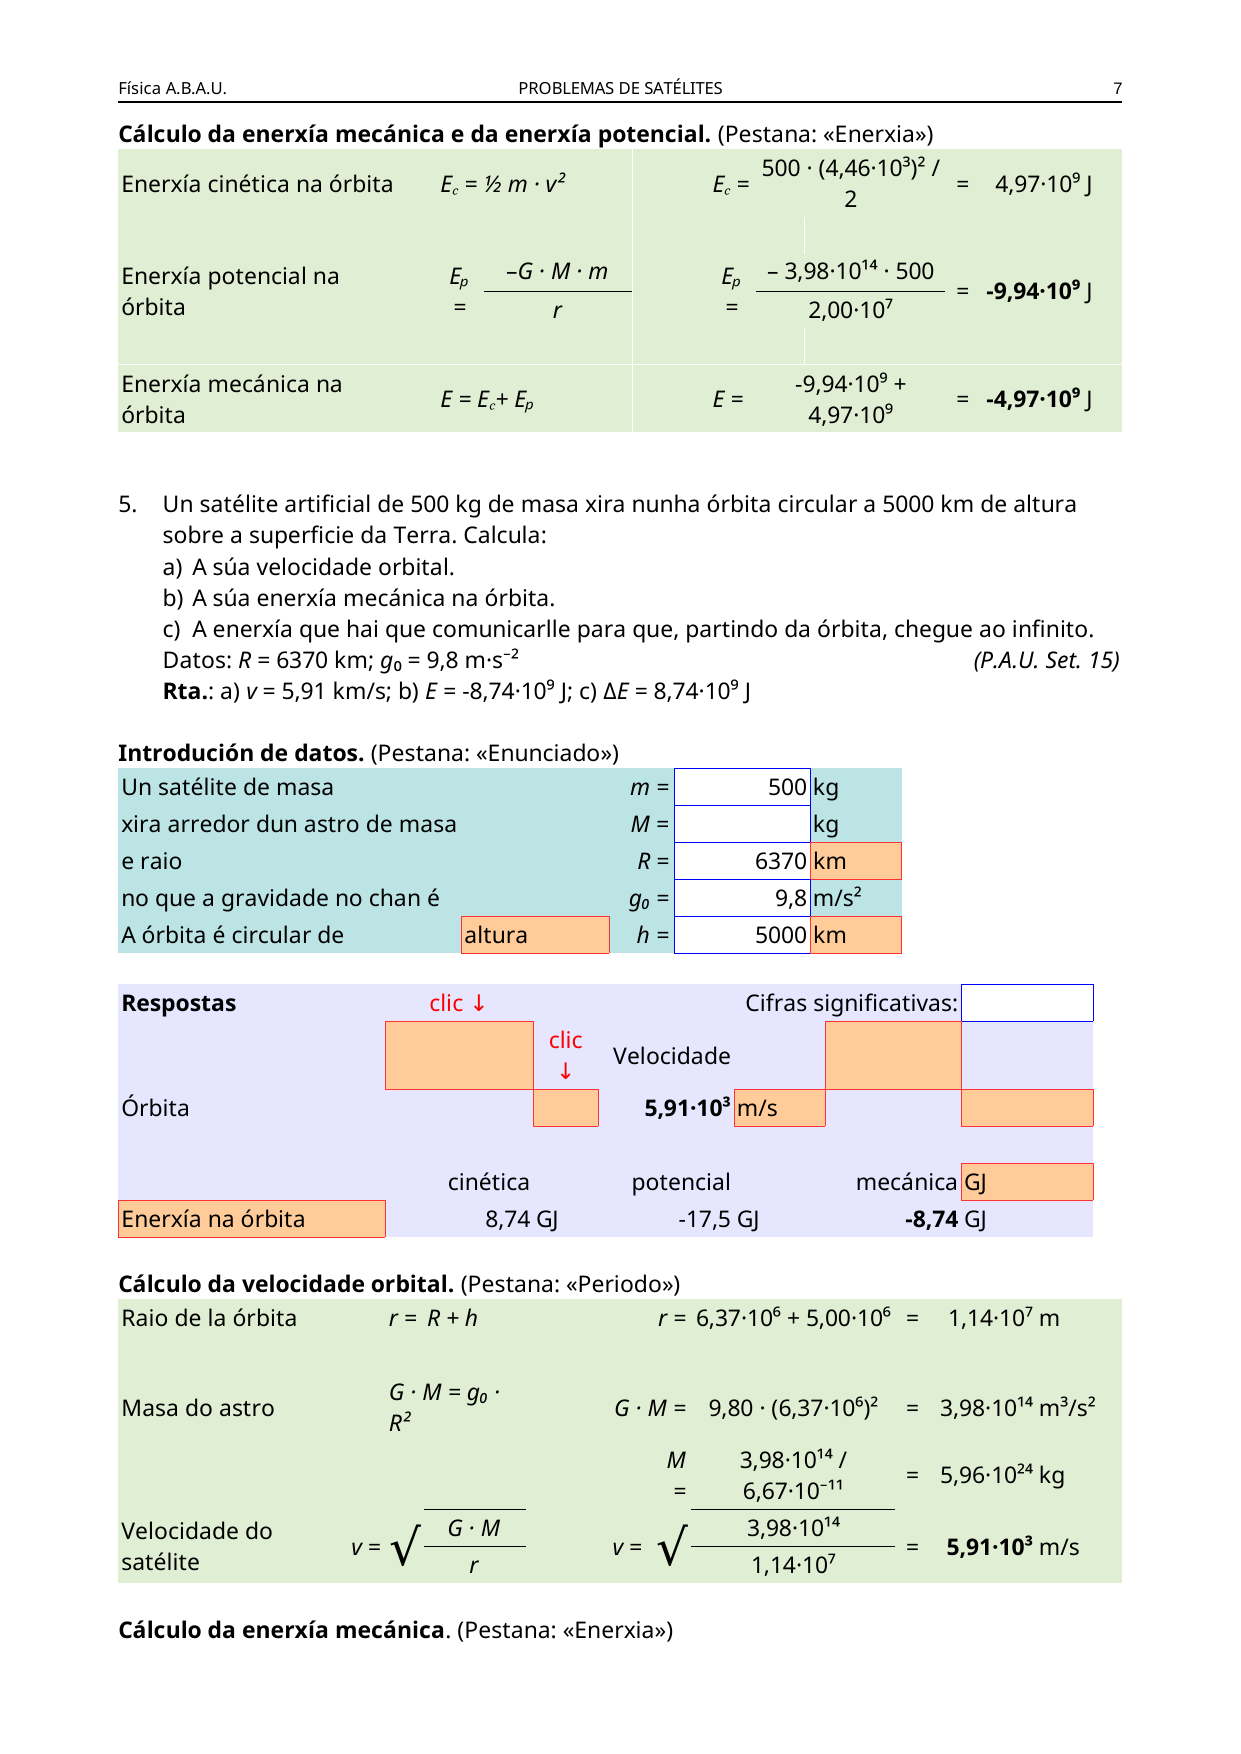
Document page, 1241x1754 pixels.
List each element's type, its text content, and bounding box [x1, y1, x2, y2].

table_header [599, 1299, 647, 1336]
table_cell [407, 365, 437, 432]
table_cell R = [609, 842, 674, 879]
text Cálculo da enerxía mecánica e da enerxía potencial. (Pestana: «Enerxia») [118, 118, 1122, 149]
table_cell -9,94·10⁹ [980, 254, 1083, 328]
table_cell Masa do astro [118, 1373, 346, 1441]
table_cell 9,80 · (6,37·10⁶)² [691, 1373, 895, 1441]
table_cell 3,98·10¹⁴ [691, 1510, 895, 1546]
table_header Raio de la órbita [118, 1299, 346, 1336]
table_cell km [811, 843, 901, 879]
text Rta.: a) v = 5,91 km/s; b) E = -8,74·10⁹ J; c) ΔE = 8,74·10⁹ J [162, 674, 1122, 706]
table_cell [679, 254, 709, 291]
table_cell [386, 1336, 424, 1373]
table_cell [756, 328, 804, 364]
table_header kg [811, 768, 902, 805]
table_cell 5000 [675, 917, 810, 953]
table_cell 3,98·10¹⁴ [929, 1373, 1036, 1441]
table_cell g₀ = [609, 879, 674, 916]
table_cell = [945, 254, 980, 328]
table_cell [118, 1021, 385, 1089]
table_header = [945, 149, 980, 217]
table_cell – 3,98·10¹⁴ · 500 [756, 254, 945, 291]
table_header Un satélite de masa [118, 768, 461, 805]
table_cell potencial [598, 1163, 734, 1200]
table_cell kg [811, 805, 902, 842]
table_header [598, 984, 734, 1021]
table_cell Enerxía mecánica na órbita [118, 365, 407, 432]
table_cell -8,74 [825, 1200, 961, 1237]
table_cell altura [462, 917, 609, 953]
text Datos: R = 6370 km; g₀ = 9,8 m·s⁻² (P.A.U. Set. 15) [162, 643, 1122, 674]
table_cell √ [386, 1509, 424, 1583]
table_cell 9,8 [675, 880, 810, 916]
table_cell [386, 1441, 424, 1509]
table_cell = [945, 365, 980, 432]
table_cell GJ [961, 1201, 1093, 1237]
table_cell [633, 217, 679, 254]
table_header J [1083, 149, 1122, 217]
table_header 4,97·10⁹ [980, 149, 1083, 217]
table_header 6,37·10⁶ + 5,00·10⁶ [691, 1299, 895, 1336]
table_cell [945, 328, 980, 364]
table_cell [118, 1163, 385, 1200]
table_cell [679, 365, 709, 432]
table_cell G · M [424, 1510, 526, 1546]
table_header Respostas [118, 984, 385, 1021]
table_cell [346, 1336, 386, 1373]
subtitle A súa velocidade orbital. [162, 550, 1122, 581]
table_cell G · M = g₀ · R² [386, 1373, 526, 1441]
table_cell –G · M · m [484, 254, 632, 291]
table_cell √ [647, 1509, 691, 1583]
table_cell [962, 1022, 1093, 1089]
table_header 1,14·10⁷ [929, 1299, 1036, 1336]
table_cell [437, 328, 484, 364]
text Introdución de datos. (Pestana: «Enunciado») [118, 737, 1122, 768]
table_cell [484, 328, 632, 364]
table_cell [437, 217, 484, 254]
table_cell [598, 1126, 734, 1163]
table_cell E = E+ Eₚ [437, 365, 632, 432]
table_cell [805, 217, 945, 254]
table_cell [526, 1509, 599, 1546]
table_cell [980, 217, 1083, 254]
table_header [526, 1299, 599, 1336]
table_header [407, 149, 437, 217]
table_cell M = [609, 805, 674, 842]
table_cell [1083, 217, 1122, 254]
table_cell -17,5 [598, 1200, 734, 1237]
table_cell [461, 879, 609, 916]
table_cell = [895, 1373, 929, 1441]
table_cell [647, 1336, 691, 1373]
text Cálculo da enerxía mecánica. (Pestana: «Enerxia») [118, 1614, 1122, 1645]
table_cell [1036, 1336, 1122, 1373]
table_cell [407, 291, 437, 328]
table_cell [633, 254, 679, 291]
table_cell 5,91·10³ [599, 1089, 734, 1126]
table_header clic ↓ [385, 984, 533, 1021]
subtitle A súa enerxía mecánica na órbita. [162, 581, 1122, 612]
table_cell km [811, 917, 901, 953]
table_cell [734, 1127, 825, 1163]
table_cell [407, 254, 437, 291]
table_cell [461, 842, 609, 879]
table_cell [534, 1090, 598, 1126]
table_cell [679, 291, 709, 328]
table_cell 6370 [675, 843, 810, 879]
table_cell [756, 217, 804, 254]
table_cell Eₚ = [437, 254, 484, 328]
table_cell [407, 217, 437, 254]
subtitle A enerxía que hai que comunicarlle para que, partindo da órbita, chegue ao infinito. [162, 612, 1122, 643]
table_cell A órbita é circular de [118, 916, 461, 953]
table_cell = [895, 1441, 929, 1509]
table_cell [961, 1127, 1093, 1163]
table_header [461, 768, 609, 805]
table_cell 2,00·10⁷ [756, 292, 945, 328]
table_cell [526, 1336, 599, 1373]
table_cell [484, 217, 632, 254]
table_cell [386, 1022, 533, 1089]
table_header E = [709, 149, 756, 217]
table_cell xira arredor dun astro de masa [118, 805, 461, 842]
table_header 500 [675, 769, 810, 805]
table_cell v = [599, 1509, 647, 1583]
table_cell [385, 1090, 533, 1126]
table_cell [709, 217, 756, 254]
table_cell 3,98·10¹⁴ / 6,67·10⁻¹¹ [691, 1441, 895, 1509]
table_cell [805, 328, 945, 364]
table_cell Enerxía potencial na órbita [118, 254, 407, 328]
table_cell [424, 1336, 526, 1373]
table_cell 5,91·10³ [929, 1509, 1036, 1583]
table_cell [980, 328, 1083, 364]
table_header E = ½ m · v² [437, 149, 632, 217]
table_cell GJ [962, 1164, 1093, 1200]
table_cell Velocidade do satélite [118, 1509, 346, 1583]
table_header r = [647, 1299, 691, 1336]
table_cell [825, 1126, 961, 1163]
table_cell GJ [734, 1200, 825, 1237]
table_cell [599, 1441, 647, 1509]
table_cell J [1083, 365, 1122, 432]
table_cell [679, 217, 709, 254]
table_cell [633, 291, 679, 328]
table_cell r [424, 1547, 526, 1583]
subtitle Un satélite artificial de 500 kg de masa xira nunha órbita circular a 5000 km de altura sobre a superficie da Terra. Calcula: [118, 488, 1122, 550]
table_header m = [609, 768, 674, 805]
table_cell G · M = [599, 1373, 691, 1441]
table_cell [346, 1441, 386, 1509]
table_cell [962, 1090, 1093, 1126]
table_cell m/s [1036, 1509, 1122, 1583]
table_cell [709, 328, 756, 364]
table_cell [826, 1090, 961, 1126]
table_header 500 · (4,46·10³)² / 2 [756, 149, 945, 217]
table_cell M = [647, 1441, 691, 1509]
table_header R + h [424, 1299, 526, 1336]
table_header [962, 985, 1093, 1021]
table_cell m/s [735, 1090, 825, 1126]
table_cell m³/s² [1036, 1373, 1122, 1441]
table_cell [533, 1127, 598, 1163]
table_cell J [1083, 254, 1122, 328]
table_cell [804, 1336, 895, 1373]
table_cell e raio [118, 842, 461, 879]
table_header r = [386, 1299, 424, 1336]
table_header = [895, 1299, 929, 1336]
table_cell [118, 328, 407, 364]
table_cell r [484, 292, 632, 328]
table_header m [1036, 1299, 1122, 1336]
table_cell [633, 328, 679, 364]
table_cell Eₚ = [709, 254, 756, 328]
table_header [533, 984, 598, 1021]
table_cell Órbita [118, 1089, 385, 1126]
table_cell Enerxía na órbita [119, 1201, 385, 1237]
table_cell [118, 1336, 346, 1373]
table_cell [118, 1441, 346, 1509]
table_cell no que a gravidade no chan é [118, 879, 461, 916]
table_cell 8,74 [386, 1200, 533, 1237]
table_cell [675, 806, 810, 842]
table_cell [346, 1373, 386, 1441]
table_cell [407, 328, 437, 364]
table_cell = [895, 1509, 929, 1583]
table_cell [599, 1336, 647, 1373]
table_cell [633, 365, 679, 432]
table_cell [945, 217, 980, 254]
text Cálculo da velocidade orbital. (Pestana: «Periodo») [118, 1268, 1122, 1299]
table_cell [734, 1163, 825, 1200]
table_header Enerxía cinética na órbita [118, 149, 407, 217]
table_cell [679, 328, 709, 364]
table_cell [895, 1336, 929, 1373]
table_header [679, 149, 709, 217]
table_cell [526, 1373, 599, 1441]
table_cell [118, 1126, 385, 1163]
table_cell E = [709, 365, 756, 432]
table_cell Velocidade [598, 1021, 734, 1089]
table_cell 1,14·10⁷ [691, 1547, 895, 1583]
table_cell [826, 1022, 961, 1089]
table_cell [461, 805, 609, 842]
table_cell -4,97·10⁹ [980, 365, 1083, 432]
table_cell [526, 1546, 599, 1583]
table_cell [929, 1336, 1036, 1373]
table_header [346, 1299, 386, 1336]
table_header [633, 149, 679, 217]
table_cell m/s² [811, 880, 902, 916]
table_cell 5,96·10²⁴ [929, 1441, 1036, 1509]
table_cell [734, 1021, 825, 1089]
table_cell [118, 217, 407, 254]
table_cell v = [346, 1509, 386, 1583]
table_cell [424, 1441, 526, 1509]
table_cell GJ [533, 1200, 598, 1237]
table_cell h = [610, 916, 674, 953]
table_cell clic ↓ [534, 1021, 598, 1089]
table_cell [533, 1163, 598, 1200]
table_cell -9,94·10⁹ + 4,97·10⁹ [756, 365, 945, 432]
table_cell cinética [385, 1163, 533, 1200]
table_cell [385, 1126, 533, 1163]
table_cell [691, 1336, 804, 1373]
table_cell [1083, 328, 1122, 364]
table_header Cifras significativas: [734, 984, 961, 1021]
table_cell [526, 1441, 599, 1509]
table_cell mecánica [825, 1163, 961, 1200]
table_cell kg [1036, 1441, 1122, 1509]
